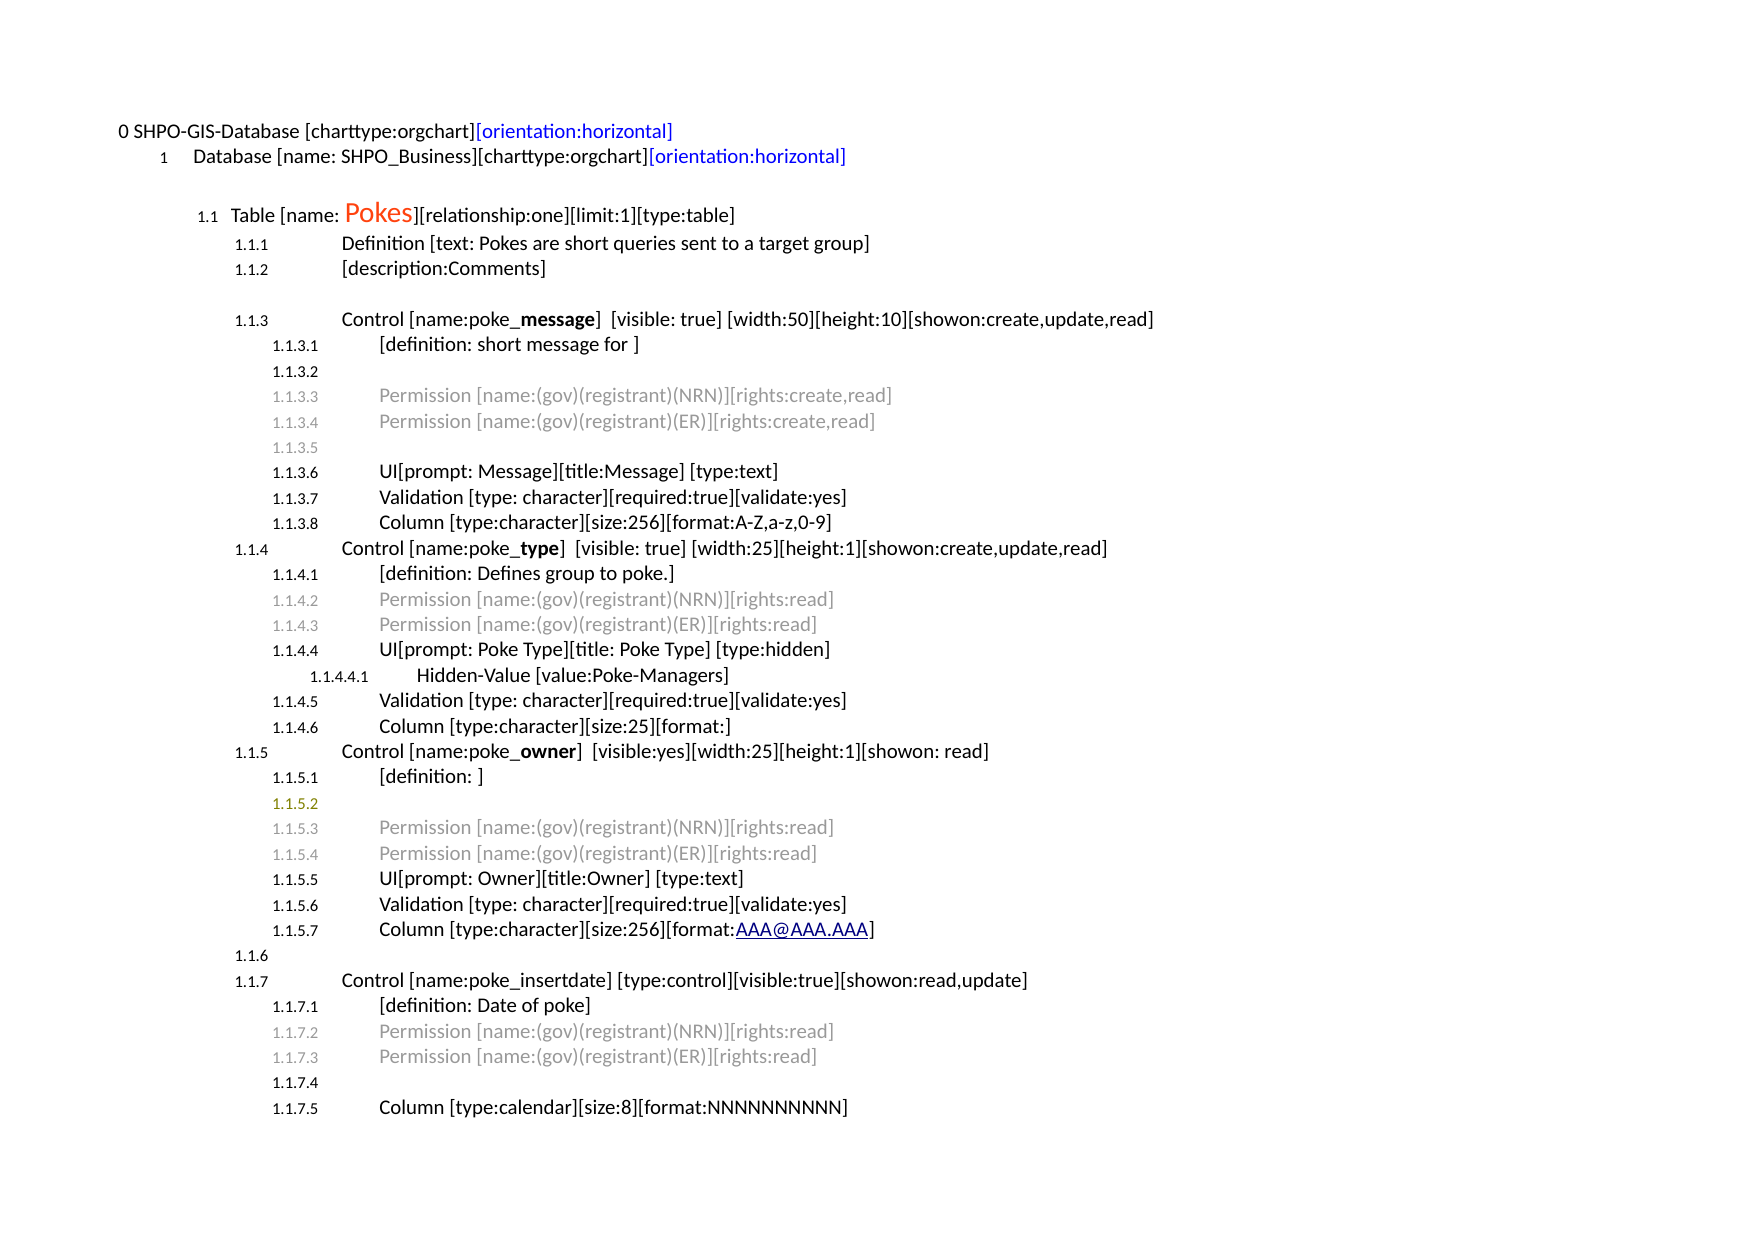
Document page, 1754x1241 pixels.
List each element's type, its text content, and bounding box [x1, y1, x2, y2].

list Validation [type: character][required:true][validate:yes] [268, 484, 1636, 509]
list Column [type:calendar][size:8][format:NNNNNNNNNN] [268, 1094, 1636, 1119]
list UI[prompt: Message][title:Message] [type:text] [268, 459, 1636, 484]
list Permission [name:(gov)(registrant)(NRN)][rights:read] [268, 814, 1636, 840]
list Control [name:poke_message] [visible: true] [width:50][height:10][showon:create,update,read] [231, 306, 1636, 332]
list [definition: Date of poke] [268, 992, 1636, 1018]
list Control [name:poke_type] [visible: true] [width:25][height:1][showon:create,update,read] [231, 535, 1636, 560]
list Hidden-Value [value:Poke-Managers] [306, 662, 1636, 687]
list UI[prompt: Poke Type][title: Poke Type] [type:hidden] [268, 637, 1636, 662]
list Column [type:character][size:256][format:AAA@AAA.AAA] [268, 916, 1636, 942]
list Table [name: Pokes][relationship:one][limit:1][type:table] [193, 194, 1636, 230]
list Permission [name:(gov)(registrant)(NRN)][rights:create,read] [268, 382, 1636, 408]
text 0 SHPO-GIS-Database [charttype:orgchart][orientation:horizontal] [118, 118, 1636, 143]
list Column [type:character][size:25][format:] [268, 713, 1636, 738]
list [definition: short message for ] [268, 332, 1636, 357]
list Column [type:character][size:256][format:A-Z,a-z,0-9] [268, 509, 1636, 535]
list Permission [name:(gov)(registrant)(ER)][rights:read] [268, 611, 1636, 637]
list Control [name:poke_owner] [visible:yes][width:25][height:1][showon: read] [231, 738, 1636, 764]
list Permission [name:(gov)(registrant)(ER)][rights:read] [268, 1043, 1636, 1069]
list Permission [name:(gov)(registrant)(ER)][rights:create,read] [268, 408, 1636, 433]
list Permission [name:(gov)(registrant)(NRN)][rights:read] [268, 586, 1636, 611]
list UI[prompt: Owner][title:Owner] [type:text] [268, 865, 1636, 891]
list Validation [type: character][required:true][validate:yes] [268, 891, 1636, 916]
list Permission [name:(gov)(registrant)(ER)][rights:read] [268, 840, 1636, 865]
list [definition: Defines group to poke.] [268, 560, 1636, 586]
list Permission [name:(gov)(registrant)(NRN)][rights:read] [268, 1018, 1636, 1043]
list Database [name: SHPO_Business][charttype:orgchart][orientation:horizontal] [156, 143, 1636, 169]
list [definition: ] [268, 764, 1636, 789]
list [description:Comments] [231, 255, 1636, 281]
list Validation [type: character][required:true][validate:yes] [268, 687, 1636, 713]
list Definition [text: Pokes are short queries sent to a target group] [231, 230, 1636, 255]
list Control [name:poke_insertdate] [type:control][visible:true][showon:read,update] [231, 967, 1636, 992]
